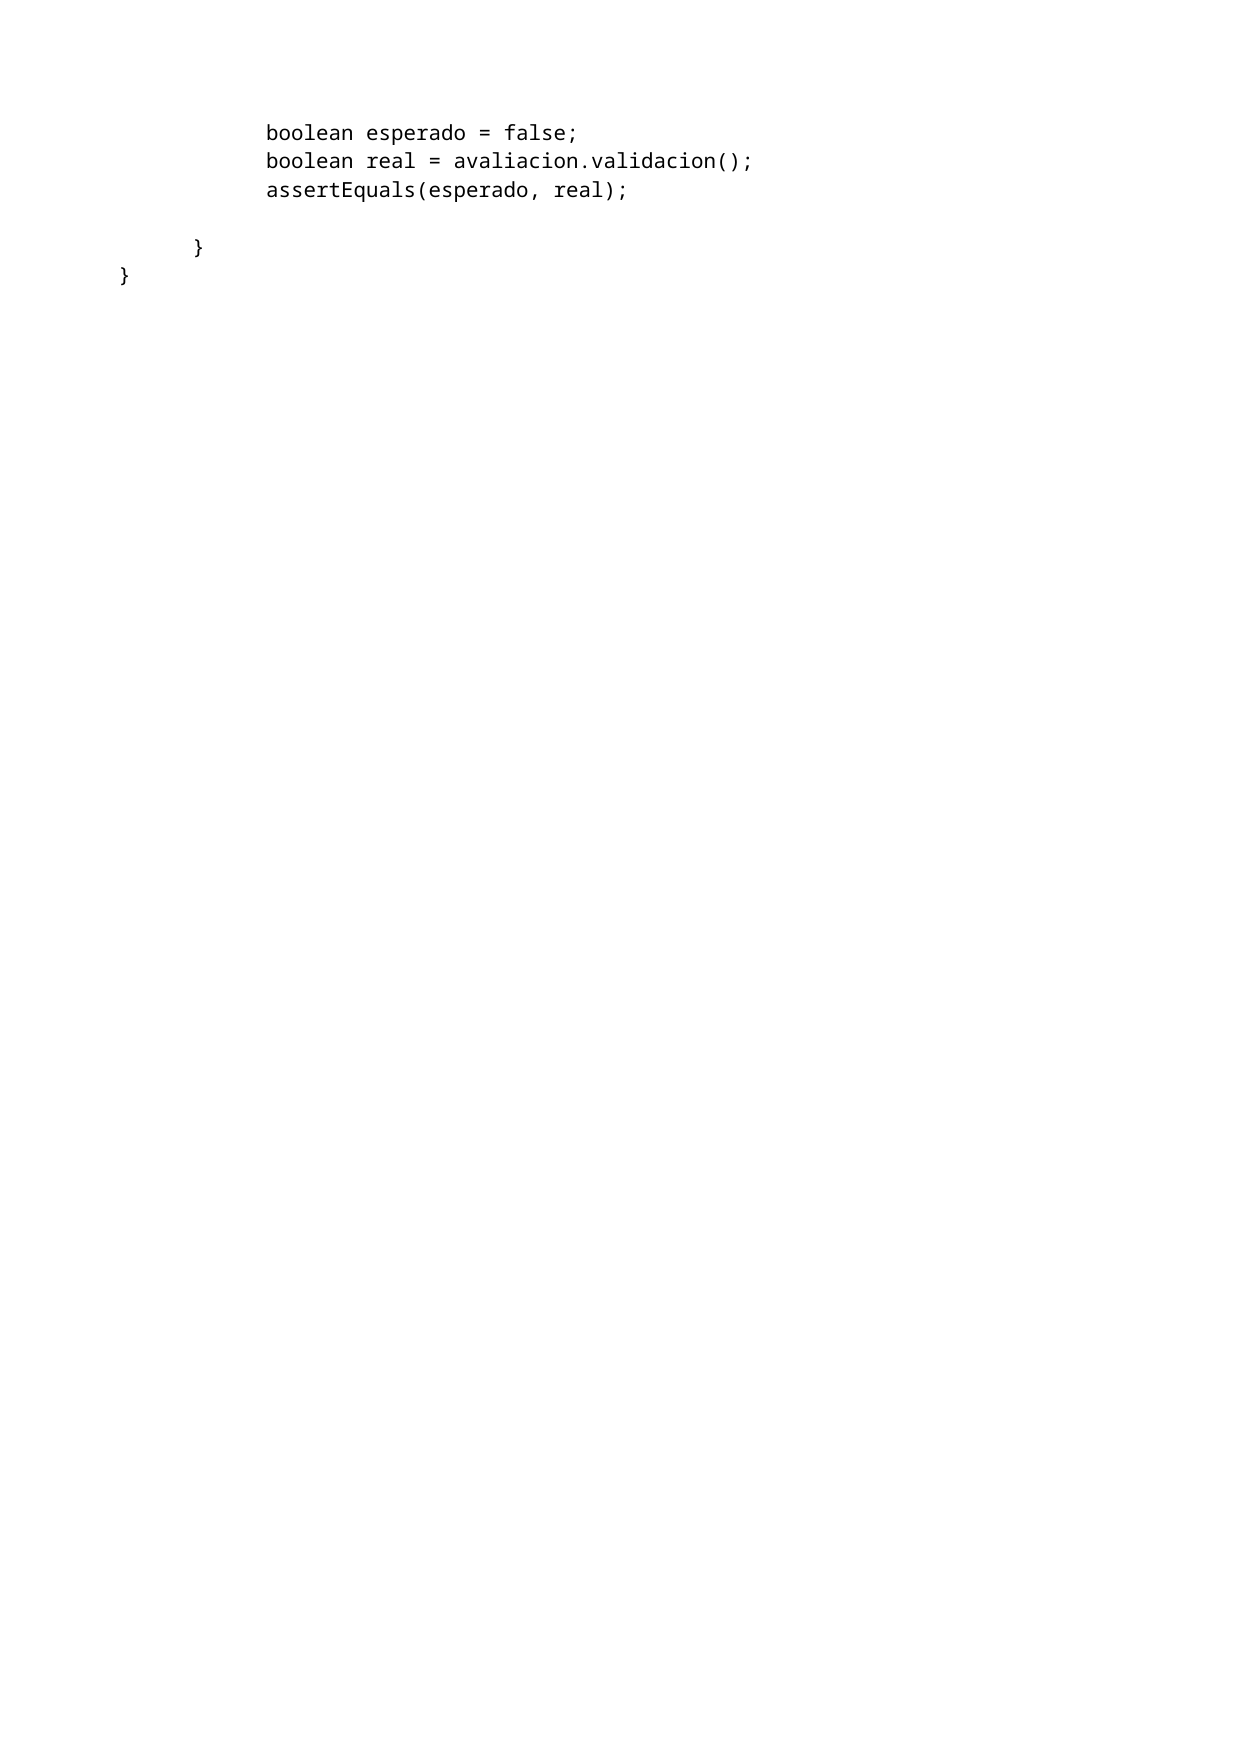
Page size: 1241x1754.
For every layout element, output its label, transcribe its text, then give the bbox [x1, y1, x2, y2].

text } [118, 261, 1122, 289]
text } [118, 232, 1122, 261]
text assertEquals(esperado, real); [118, 175, 1122, 203]
text boolean esperado = false; [118, 118, 1122, 147]
text boolean real = avaliacion.validacion(); [118, 147, 1122, 175]
